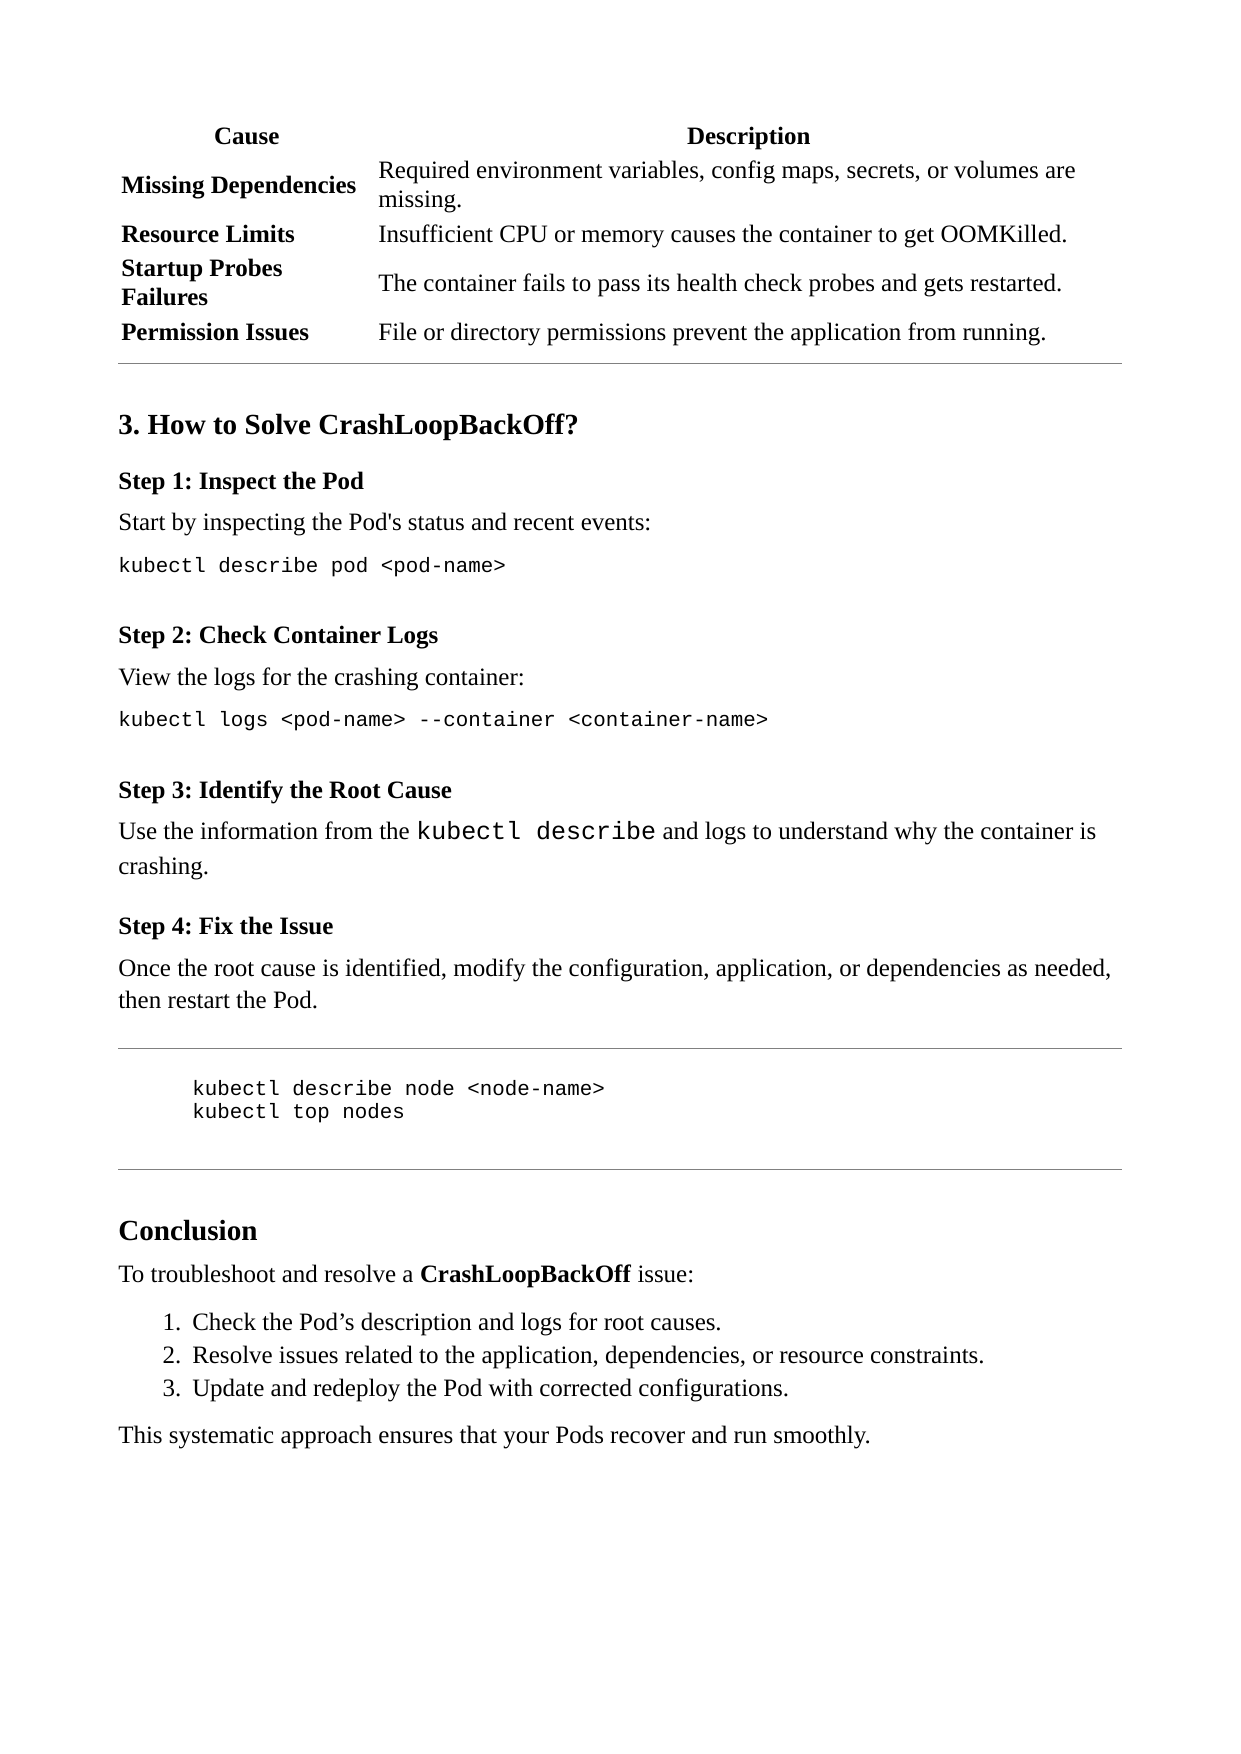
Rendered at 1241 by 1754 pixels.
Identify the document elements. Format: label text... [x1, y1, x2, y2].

subtitle Conclusion [118, 1213, 1122, 1247]
table_cell Insufficient CPU or memory causes the container to get OOMKilled. [375, 216, 1122, 251]
table_cell Resource Limits [118, 216, 375, 251]
subtitle Step 2: Check Container Logs [118, 620, 1122, 649]
list Check the Pod’s description and logs for root causes. [162, 1307, 1122, 1336]
text kubectl logs <pod-name> --container <container-name> [118, 709, 1122, 733]
list Resolve issues related to the application, dependencies, or resource constraints. [162, 1340, 1122, 1368]
list kubectl describe node <node-name> [162, 1077, 1122, 1101]
subtitle Step 3: Identify the Root Cause [118, 775, 1122, 804]
table_header Description [375, 118, 1122, 153]
text Use the information from the kubectl describe and logs to understand why the container is crashing. [118, 816, 1122, 880]
text This systematic approach ensures that your Pods recover and run smoothly. [118, 1420, 1122, 1515]
table_header Cause [118, 118, 375, 153]
text Start by inspecting the Pod's status and recent events: [118, 507, 1122, 536]
table_cell The container fails to pass its health check probes and gets restarted. [375, 251, 1122, 314]
subtitle 3. How to Solve CrashLoopBackOff? [118, 407, 1122, 441]
table_cell Startup Probes Failures [118, 251, 375, 314]
subtitle Step 1: Inspect the Pod [118, 466, 1122, 495]
text Once the root cause is identified, modify the configuration, application, or dependencies as needed, then restart the Pod. [118, 953, 1122, 1014]
text To troubleshoot and resolve a CrashLoopBackOff issue: [118, 1259, 1122, 1288]
text View the logs for the crashing container: [118, 662, 1122, 690]
list Update and redeploy the Pod with corrected configurations. [162, 1373, 1122, 1402]
text kubectl describe pod <pod-name> [118, 555, 1122, 578]
table_cell Permission Issues [118, 314, 375, 348]
list kubectl top nodes [162, 1101, 1122, 1125]
table_cell Required environment variables, config maps, secrets, or volumes are missing. [375, 153, 1122, 216]
subtitle Step 4: Fix the Issue [118, 911, 1122, 940]
table_cell File or directory permissions prevent the application from running. [375, 314, 1122, 348]
table_cell Missing Dependencies [118, 153, 375, 216]
